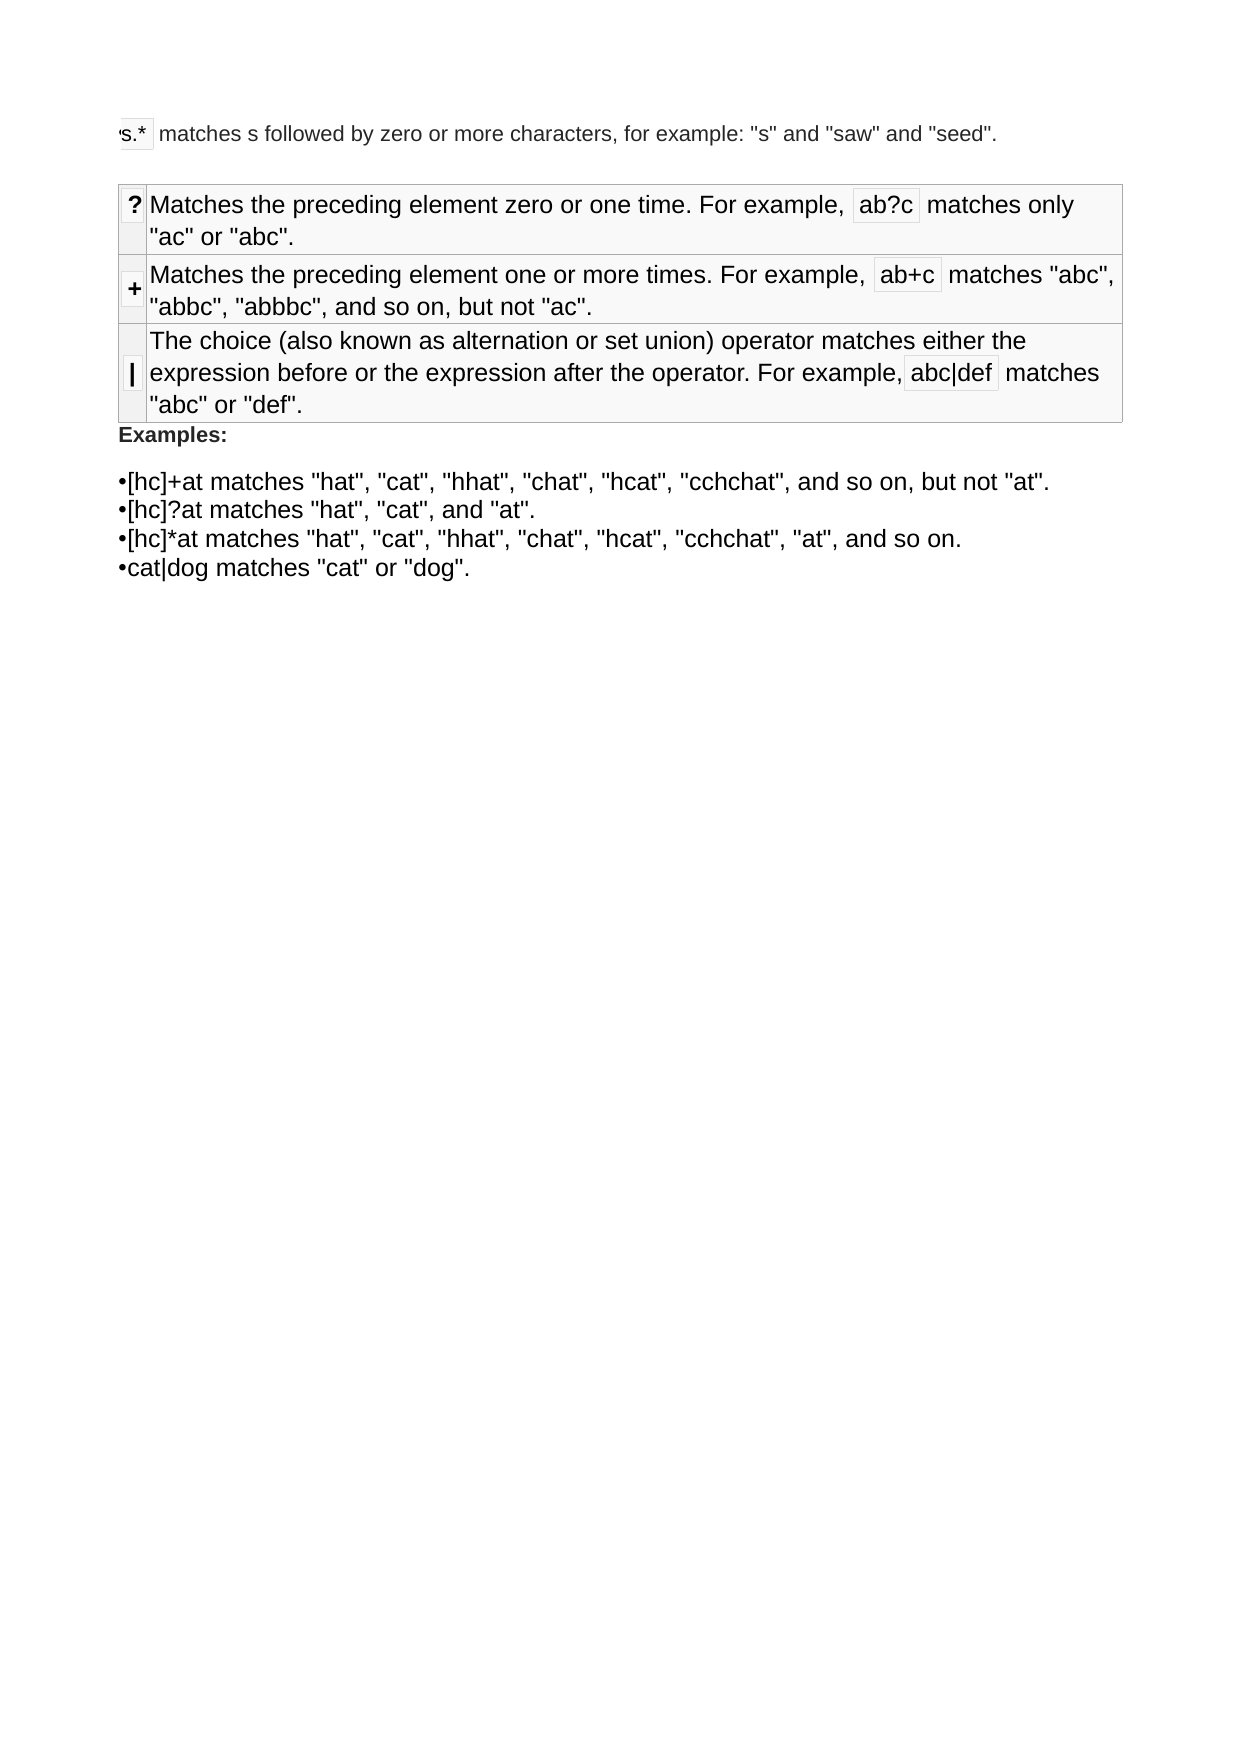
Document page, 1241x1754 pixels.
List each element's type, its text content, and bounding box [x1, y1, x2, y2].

text Examples: [118, 423, 1122, 447]
list [hc]+at matches "hat", "cat", "hhat", "chat", "hcat", "cchchat", and so on, but not "at". [118, 466, 1122, 495]
list s.* matches s followed by zero or more characters, for example: "s" and "saw" and "seed". [154, 118, 1122, 149]
list [hc]?at matches "hat", "cat", and "at". [118, 495, 1122, 524]
list [hc]*at matches "hat", "cat", "hhat", "chat", "hcat", "cchchat", "at", and so on. [118, 524, 1122, 553]
table_cell Matches the preceding element one or more times. For example, ab+c matches "abc", "abbc", "abbbc", and so on, but not "ac". [147, 255, 1122, 323]
table_cell + [119, 255, 146, 323]
table_cell The choice (also known as alternation or set union) operator matches either the expression before or the expression after the operator. For example,abc|def matches "abc" or "def". [147, 324, 1122, 422]
table_header ? [119, 185, 146, 254]
list cat|dog matches "cat" or "dog". [118, 553, 1122, 582]
table_cell | [119, 324, 146, 422]
table_header Matches the preceding element zero or one time. For example, ab?c matches only "ac" or "abc". [147, 185, 1122, 254]
